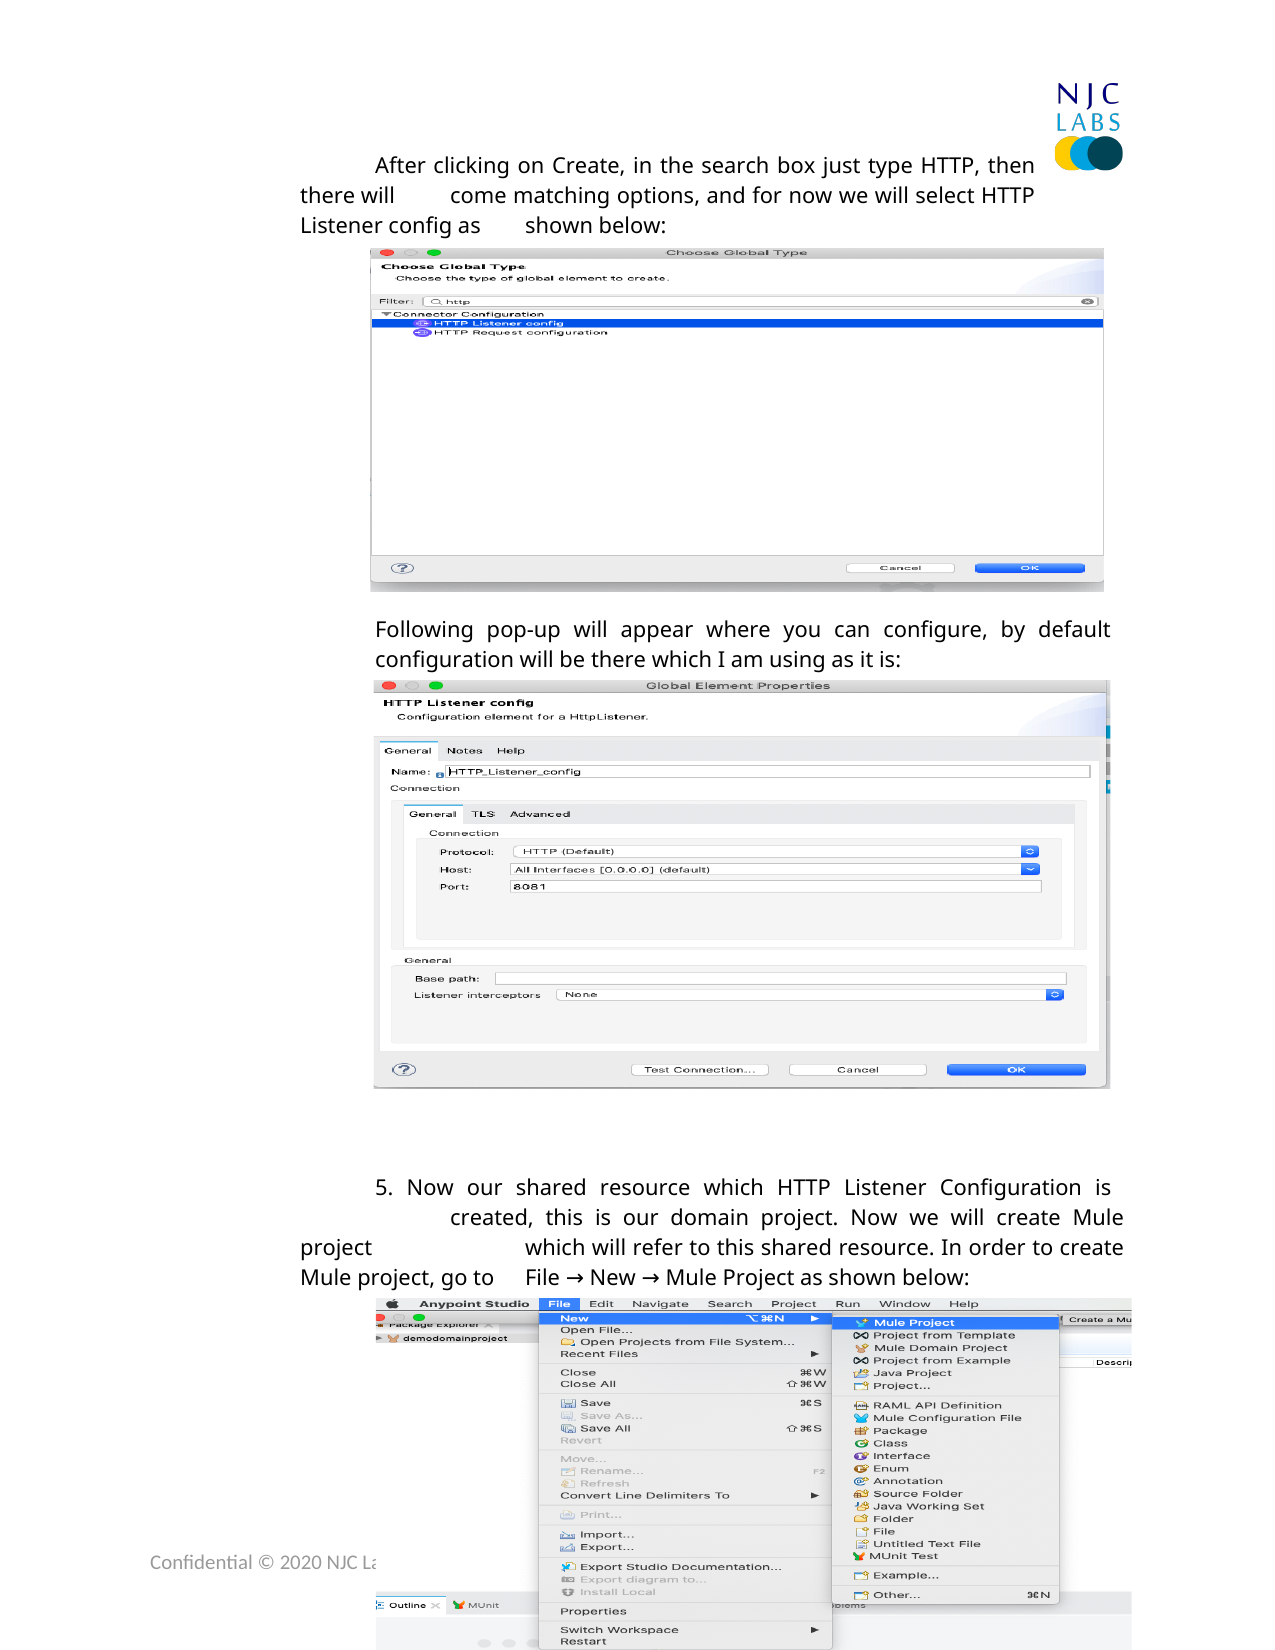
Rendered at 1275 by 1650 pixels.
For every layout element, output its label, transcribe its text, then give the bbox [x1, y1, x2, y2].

picture [370, 248, 1104, 592]
picture [1054, 78, 1123, 150]
text Following pop-up will appear where you can configure, by default configuration will be there which I am using as it is: [262, 614, 1125, 673]
text After clicking on Create, in the search box just type HTTP, then there will come matching options, and for now we will select HTTP Listener config as shown below: [262, 150, 1125, 239]
picture [373, 680, 1111, 1089]
picture [375, 1298, 1132, 1650]
text 5. Now our shared resource which HTTP Listener Configuration is created, this is our domain project. Now we will create Mule project which will refer to this shared resource. In order to create Mule project, go to File → New → Mule Project as shown below: [262, 1172, 1125, 1291]
